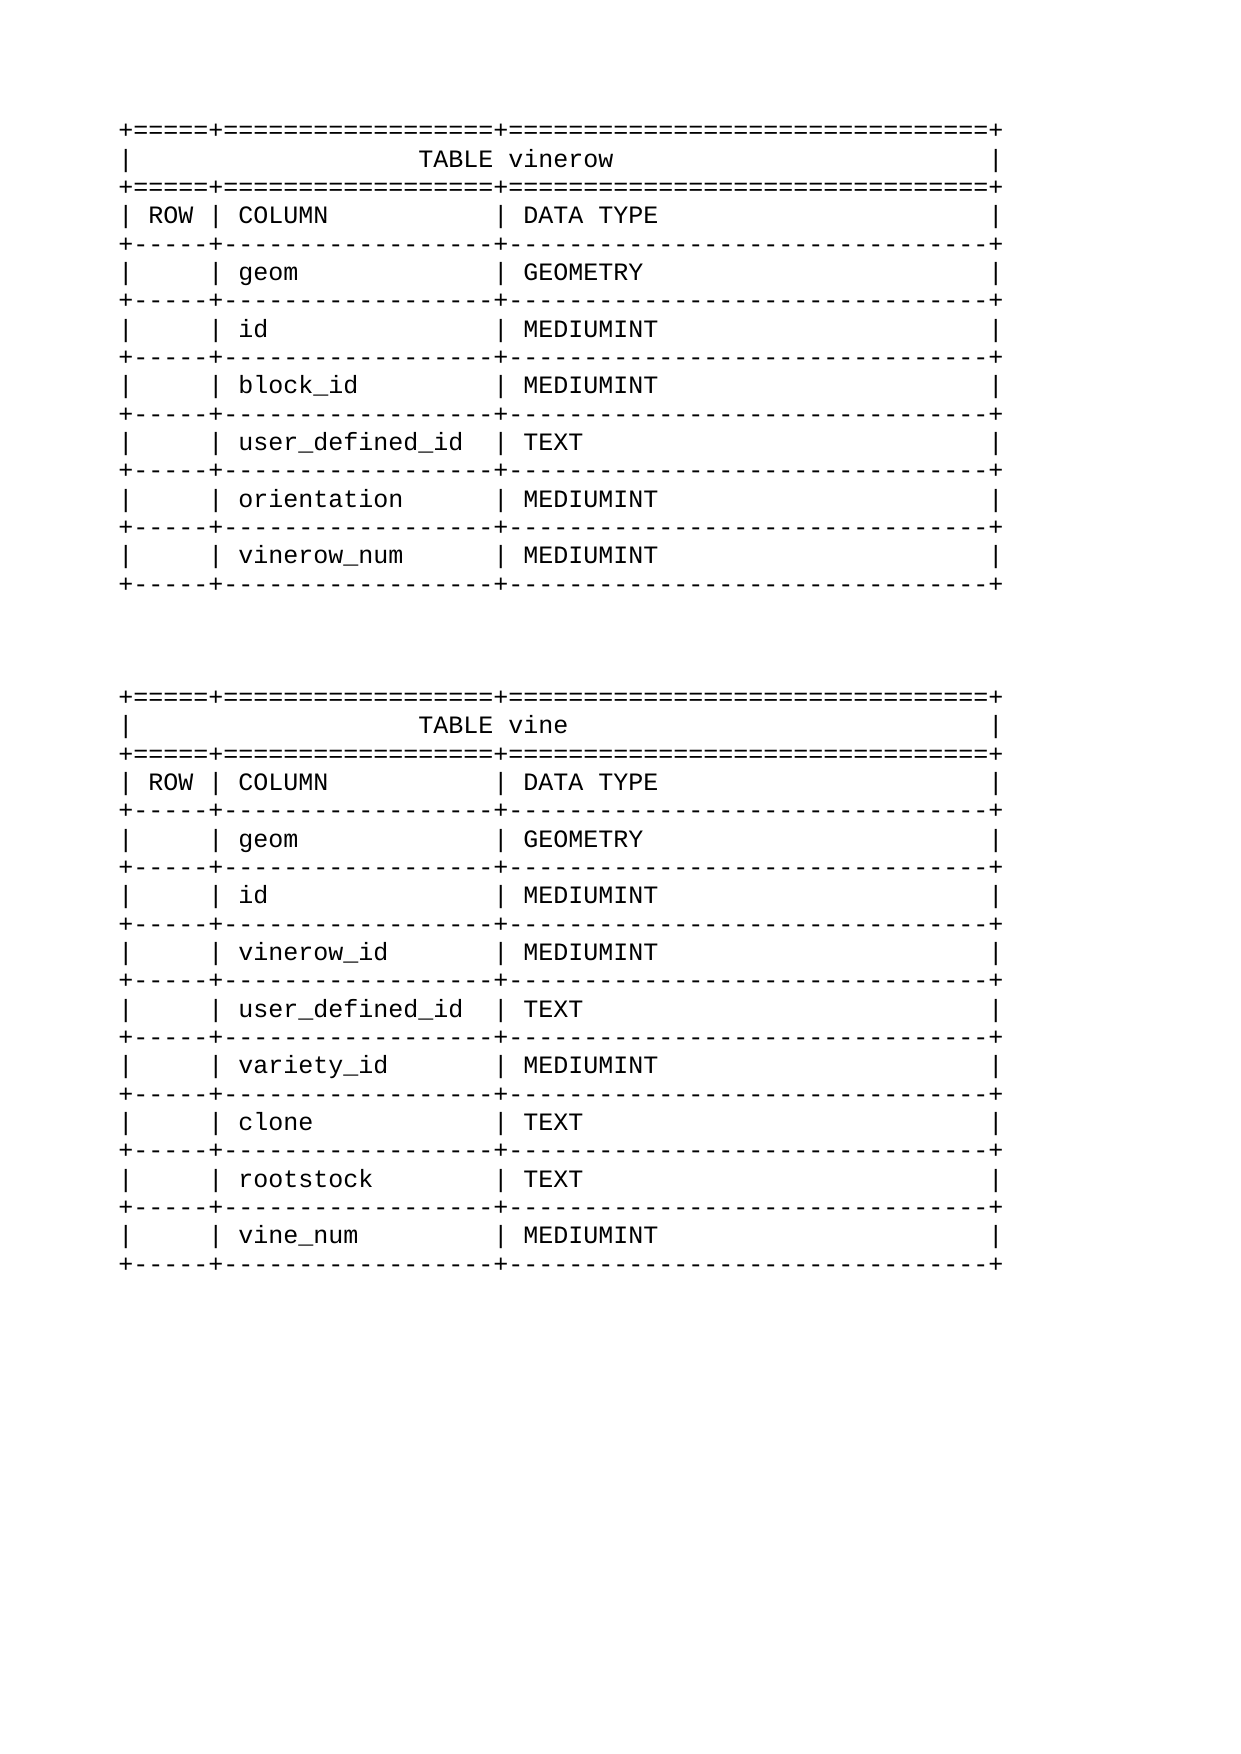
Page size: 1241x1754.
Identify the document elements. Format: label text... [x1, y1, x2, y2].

text +=====+==================+================================+ | TABLE vine | +=====+==================+================================+ | ROW | COLUMN | DATA TYPE | +-----+------------------+--------------------------------+ | | geom | GEOMETRY | +-----+------------------+--------------------------------+ | | id | MEDIUMINT | +-----+------------------+--------------------------------+ | | vinerow_id | MEDIUMINT | +-----+------------------+--------------------------------+ | | user_defined_id | TEXT | +-----+------------------+--------------------------------+ | | variety_id | MEDIUMINT | +-----+------------------+--------------------------------+ | | clone | TEXT | +-----+------------------+--------------------------------+ | | rootstock | TEXT | +-----+------------------+--------------------------------+ | | vine_num | MEDIUMINT | +-----+------------------+--------------------------------+ [118, 685, 1122, 1280]
text +=====+==================+================================+ | TABLE vinerow | +=====+==================+================================+ | ROW | COLUMN | DATA TYPE | +-----+------------------+--------------------------------+ | | geom | GEOMETRY | +-----+------------------+--------------------------------+ | | id | MEDIUMINT | +-----+------------------+--------------------------------+ | | block_id | MEDIUMINT | +-----+------------------+--------------------------------+ | | user_defined_id | TEXT | +-----+------------------+--------------------------------+ | | orientation | MEDIUMINT | +-----+------------------+--------------------------------+ | | vinerow_num | MEDIUMINT | +-----+------------------+--------------------------------+ [118, 118, 1122, 600]
